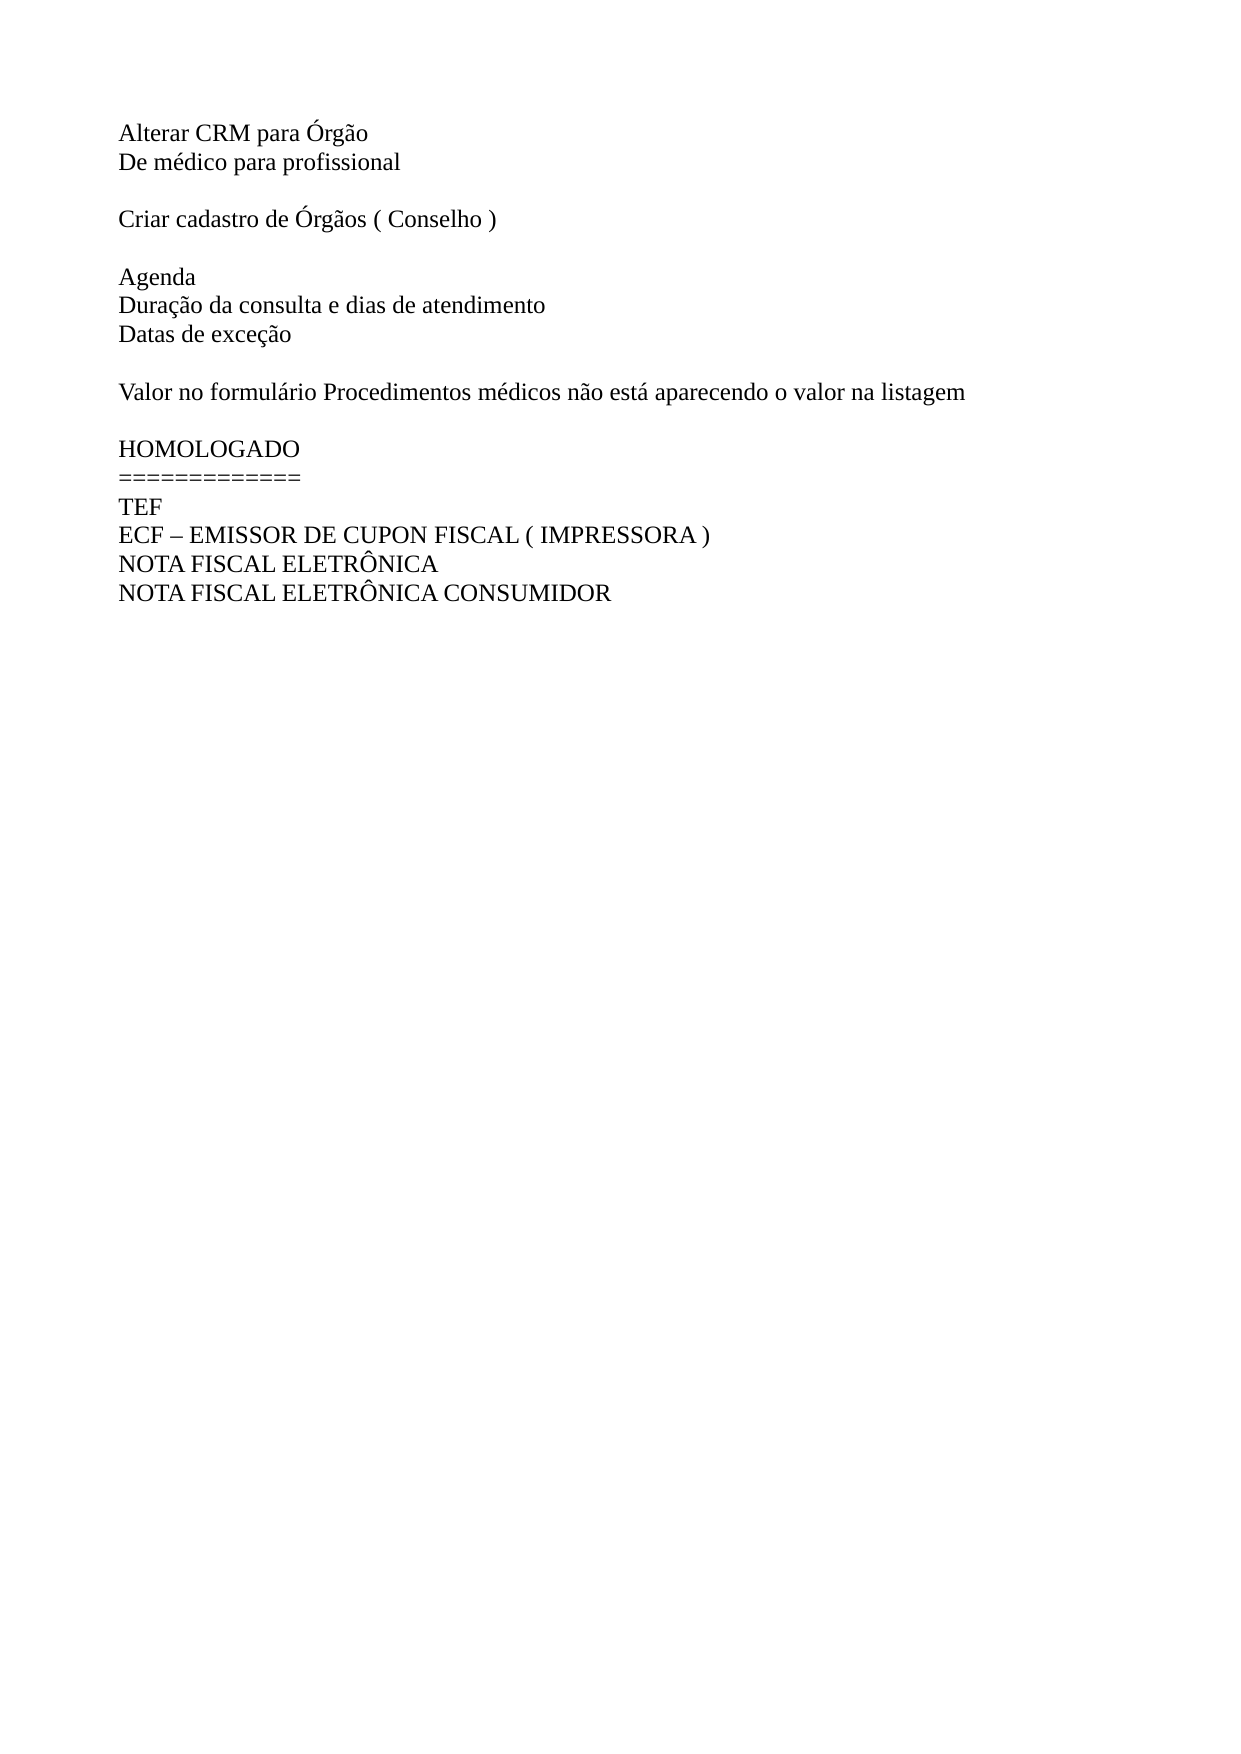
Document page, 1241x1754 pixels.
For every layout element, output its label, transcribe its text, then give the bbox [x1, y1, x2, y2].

text HOMOLOGADO [118, 434, 1122, 463]
text Duração da consulta e dias de atendimento [118, 291, 1122, 319]
text Alterar CRM para Órgão [118, 118, 1122, 147]
text ECF – EMISSOR DE CUPON FISCAL ( IMPRESSORA ) [118, 521, 1122, 549]
text ============= [118, 463, 1122, 492]
text Datas de exceção [118, 319, 1122, 348]
text TEF [118, 492, 1122, 521]
text Valor no formulário Procedimentos médicos não está aparecendo o valor na listagem [118, 377, 1122, 406]
text De médico para profissional [118, 147, 1122, 176]
text Agenda [118, 262, 1122, 291]
text Criar cadastro de Órgãos ( Conselho ) [118, 204, 1122, 233]
text NOTA FISCAL ELETRÔNICA [118, 549, 1122, 578]
text NOTA FISCAL ELETRÔNICA CONSUMIDOR [118, 578, 1122, 607]
